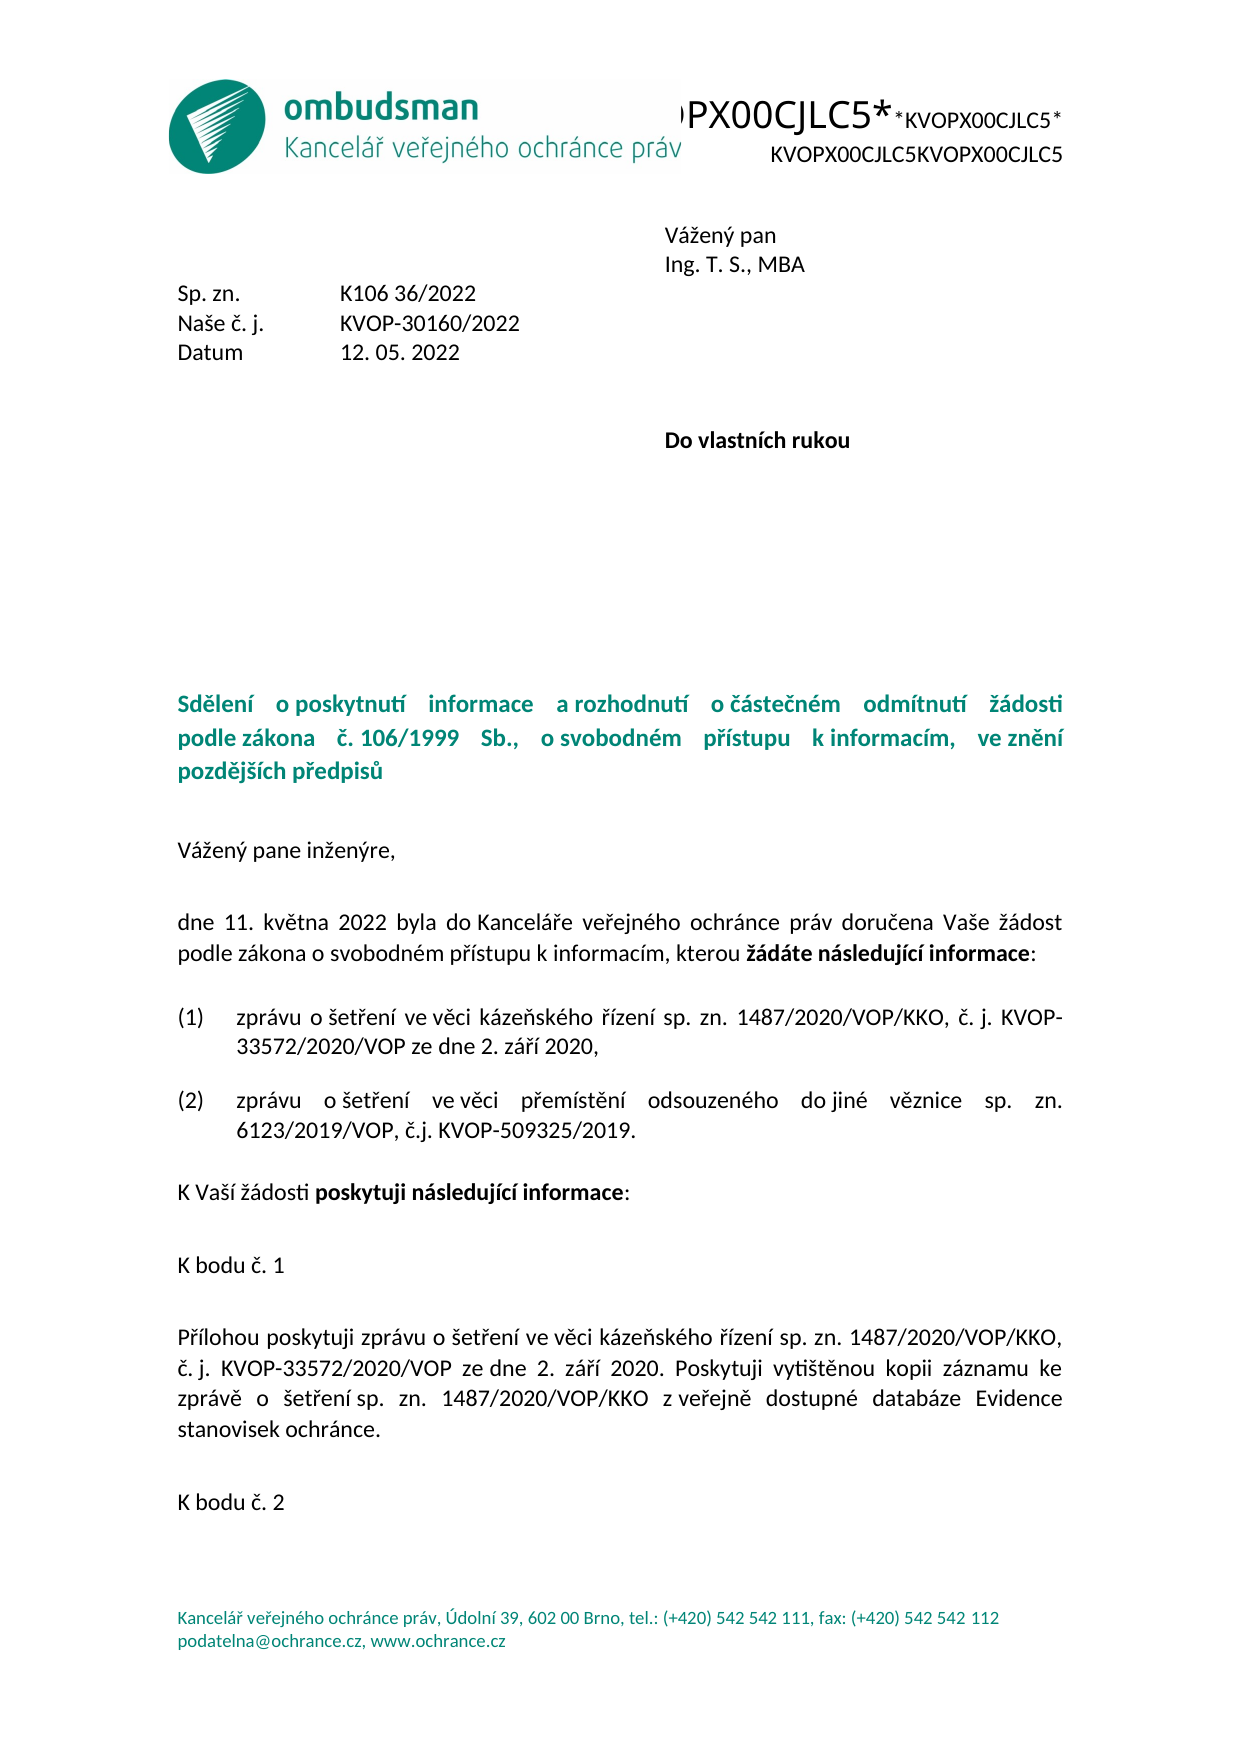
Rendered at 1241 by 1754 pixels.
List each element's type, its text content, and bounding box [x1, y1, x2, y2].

text Vážený pane inženýre, [177, 835, 1063, 864]
table_header Vážený pan Ing. T. S., MBA Do vlastních rukou [665, 220, 1085, 513]
text K Vaší žádosti poskytuji následující informace: [177, 1177, 1063, 1207]
text dne 11. května 2022 byla do Kanceláře veřejného ochránce práv doručena Vaše žádost podle zákona o svobodném přístupu k informacím, kterou žádáte následující informace: [177, 907, 1063, 967]
text K bodu č. 1 [177, 1250, 1063, 1279]
table_header Sp. zn. Naše č. j. Datum [177, 220, 340, 513]
list zprávu o šetření ve věci přemístění odsouzeného do jiné věznice sp. zn. 6123/2019/VOP, č.j. KVOP-509325/2019. [177, 1085, 1063, 1144]
text K bodu č. 2 [177, 1487, 1063, 1516]
table_header K106 36/2022 KVOP-30160/2022 12. 05. 2022 [340, 220, 664, 513]
subtitle Sdělení o poskytnutí informace a rozhodnutí o částečném odmítnutí žádosti podle zákona č. 106/1999 Sb., o svobodném přístupu k informacím, ve znění pozdějších předpisů [177, 688, 1063, 786]
list zprávu o šetření ve věci kázeňského řízení sp. zn. 1487/2020/VOP/KKO, č. j. KVOP-33572/2020/VOP ze dne 2. září 2020, [177, 1002, 1063, 1060]
text Přílohou poskytuji zprávu o šetření ve věci kázeňského řízení sp. zn. 1487/2020/VOP/KKO, č. j. KVOP-33572/2020/VOP ze dne 2. září 2020. Poskytuji vytištěnou kopii záznamu ke zprávě o šetření sp. zn. 1487/2020/VOP/KKO z veřejně dostupné databáze Evidence stanovisek ochránce. [177, 1322, 1063, 1443]
